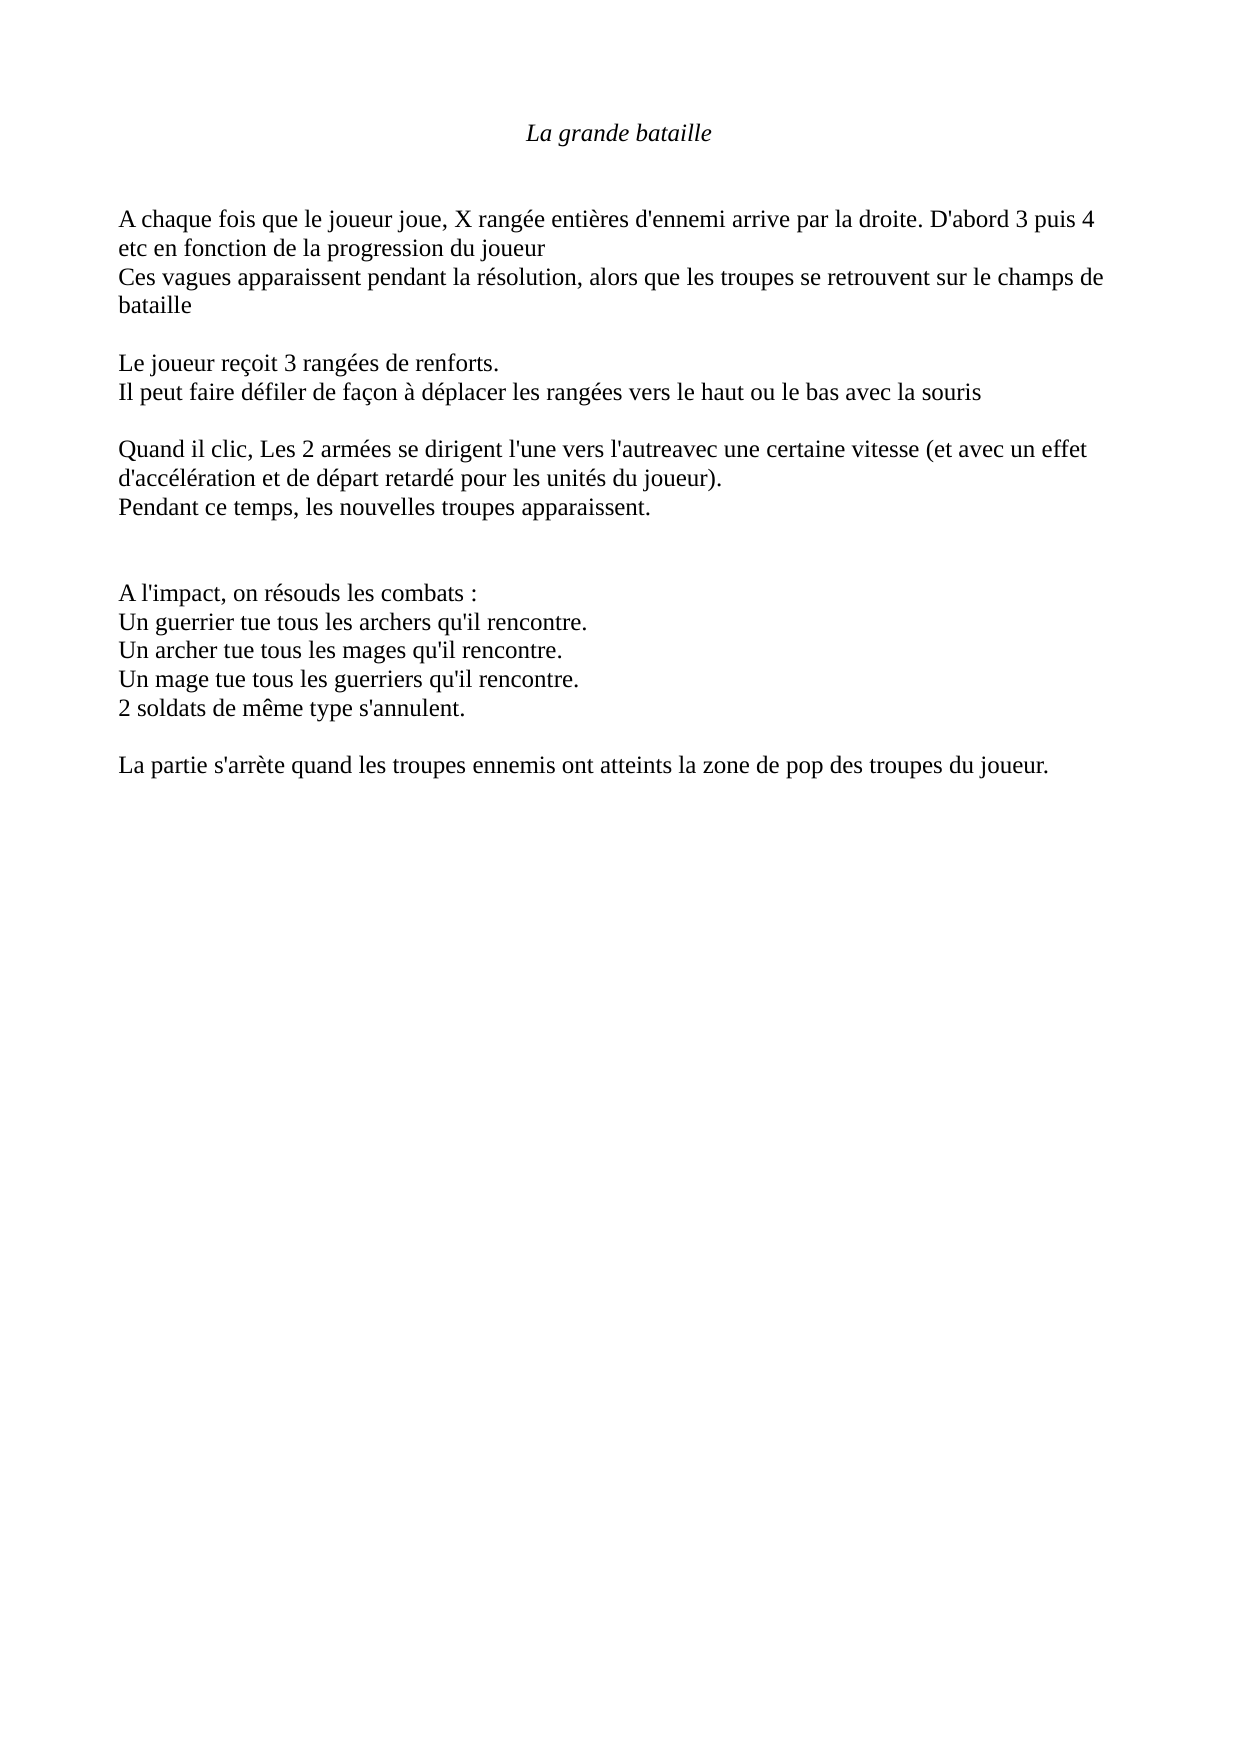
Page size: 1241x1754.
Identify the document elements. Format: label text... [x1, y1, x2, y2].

text Pendant ce temps, les nouvelles troupes apparaissent. [118, 492, 1122, 521]
text A l'impact, on résouds les combats : [118, 578, 1122, 607]
text Le joueur reçoit 3 rangées de renforts. [118, 348, 1122, 377]
text Il peut faire défiler de façon à déplacer les rangées vers le haut ou le bas avec la souris [118, 377, 1122, 406]
text Un mage tue tous les guerriers qu'il rencontre. [118, 664, 1122, 693]
text Quand il clic, Les 2 armées se dirigent l'une vers l'autreavec une certaine vitesse (et avec un effet d'accélération et de départ retardé pour les unités du joueur). [118, 434, 1122, 492]
text Un guerrier tue tous les archers qu'il rencontre. [118, 607, 1122, 636]
text A chaque fois que le joueur joue, X rangée entières d'ennemi arrive par la droite. D'abord 3 puis 4 etc en fonction de la progression du joueur [118, 204, 1122, 262]
text Ces vagues apparaissent pendant la résolution, alors que les troupes se retrouvent sur le champs de bataille [118, 262, 1122, 319]
text 2 soldats de même type s'annulent. [118, 693, 1122, 722]
text La grande bataille [118, 118, 1122, 147]
text La partie s'arrète quand les troupes ennemis ont atteints la zone de pop des troupes du joueur. [118, 751, 1122, 779]
text Un archer tue tous les mages qu'il rencontre. [118, 636, 1122, 664]
